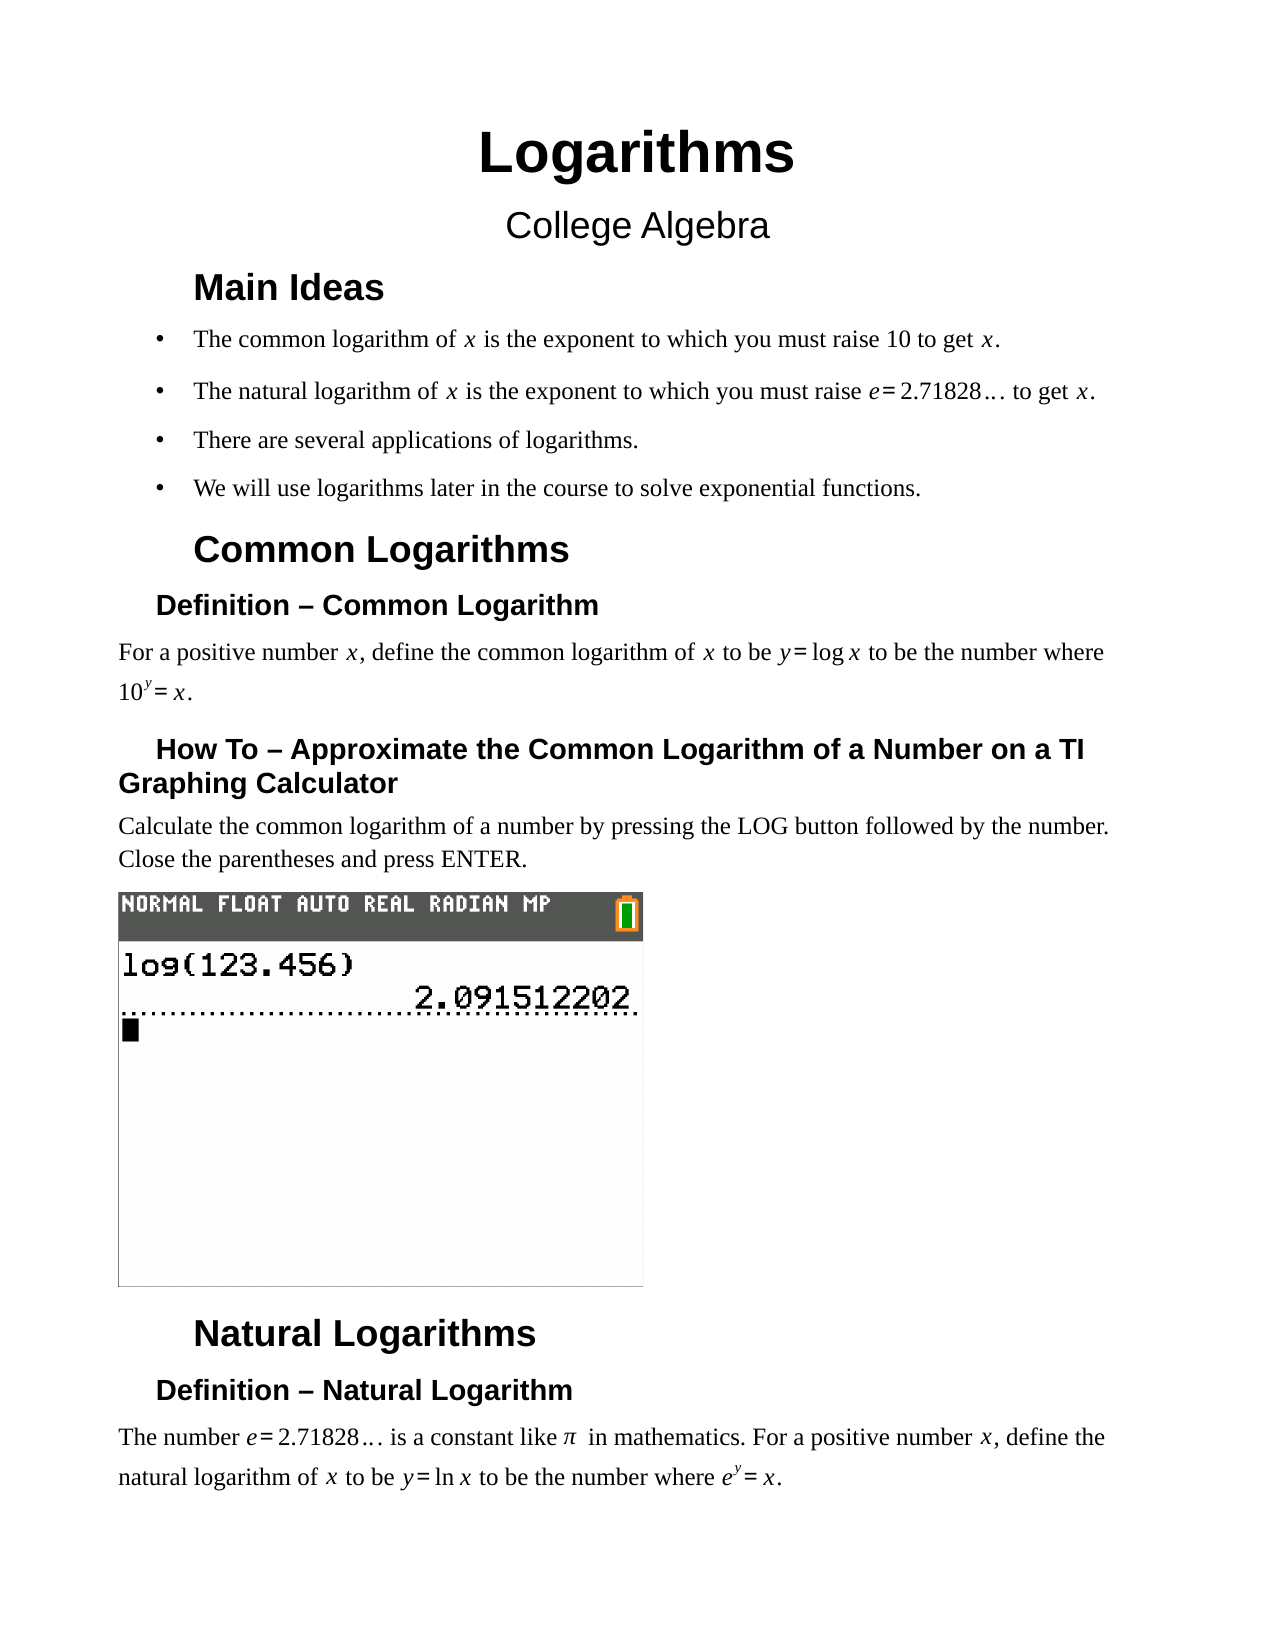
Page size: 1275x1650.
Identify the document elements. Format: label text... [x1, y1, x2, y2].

subtitle College Algebra [118, 203, 1157, 247]
subtitle Natural Logarithms [118, 1311, 1157, 1354]
subtitle Definition – Common Logarithm [118, 588, 1157, 621]
picture [118, 892, 644, 1287]
subtitle Definition – Natural Logarithm [118, 1372, 1157, 1406]
text The number is a constant like in mathematics. For a positive number , define the natural logarithm of to be to be the number where . [118, 1418, 1157, 1492]
subtitle Main Ideas [118, 265, 1157, 308]
list There are several applications of logarithms. [156, 426, 1157, 454]
text For a positive number , define the common logarithm of to be to be the number where . [118, 633, 1157, 707]
list The natural logarithm of is the exponent to which you must raise to get . [156, 373, 1157, 407]
subtitle Common Logarithms [118, 527, 1157, 570]
list We will use logarithms later in the course to solve exponential functions. [156, 473, 1157, 502]
subtitle How To – Approximate the Common Logarithm of a Number on a TI Graphing Calculator [118, 732, 1157, 799]
list The common logarithm of is the exponent to which you must raise 10 to get . [156, 320, 1157, 354]
title Logarithms [118, 118, 1157, 185]
text Calculate the common logarithm of a number by pressing the LOG button followed by the number. Close the parentheses and press ENTER. [118, 811, 1157, 873]
